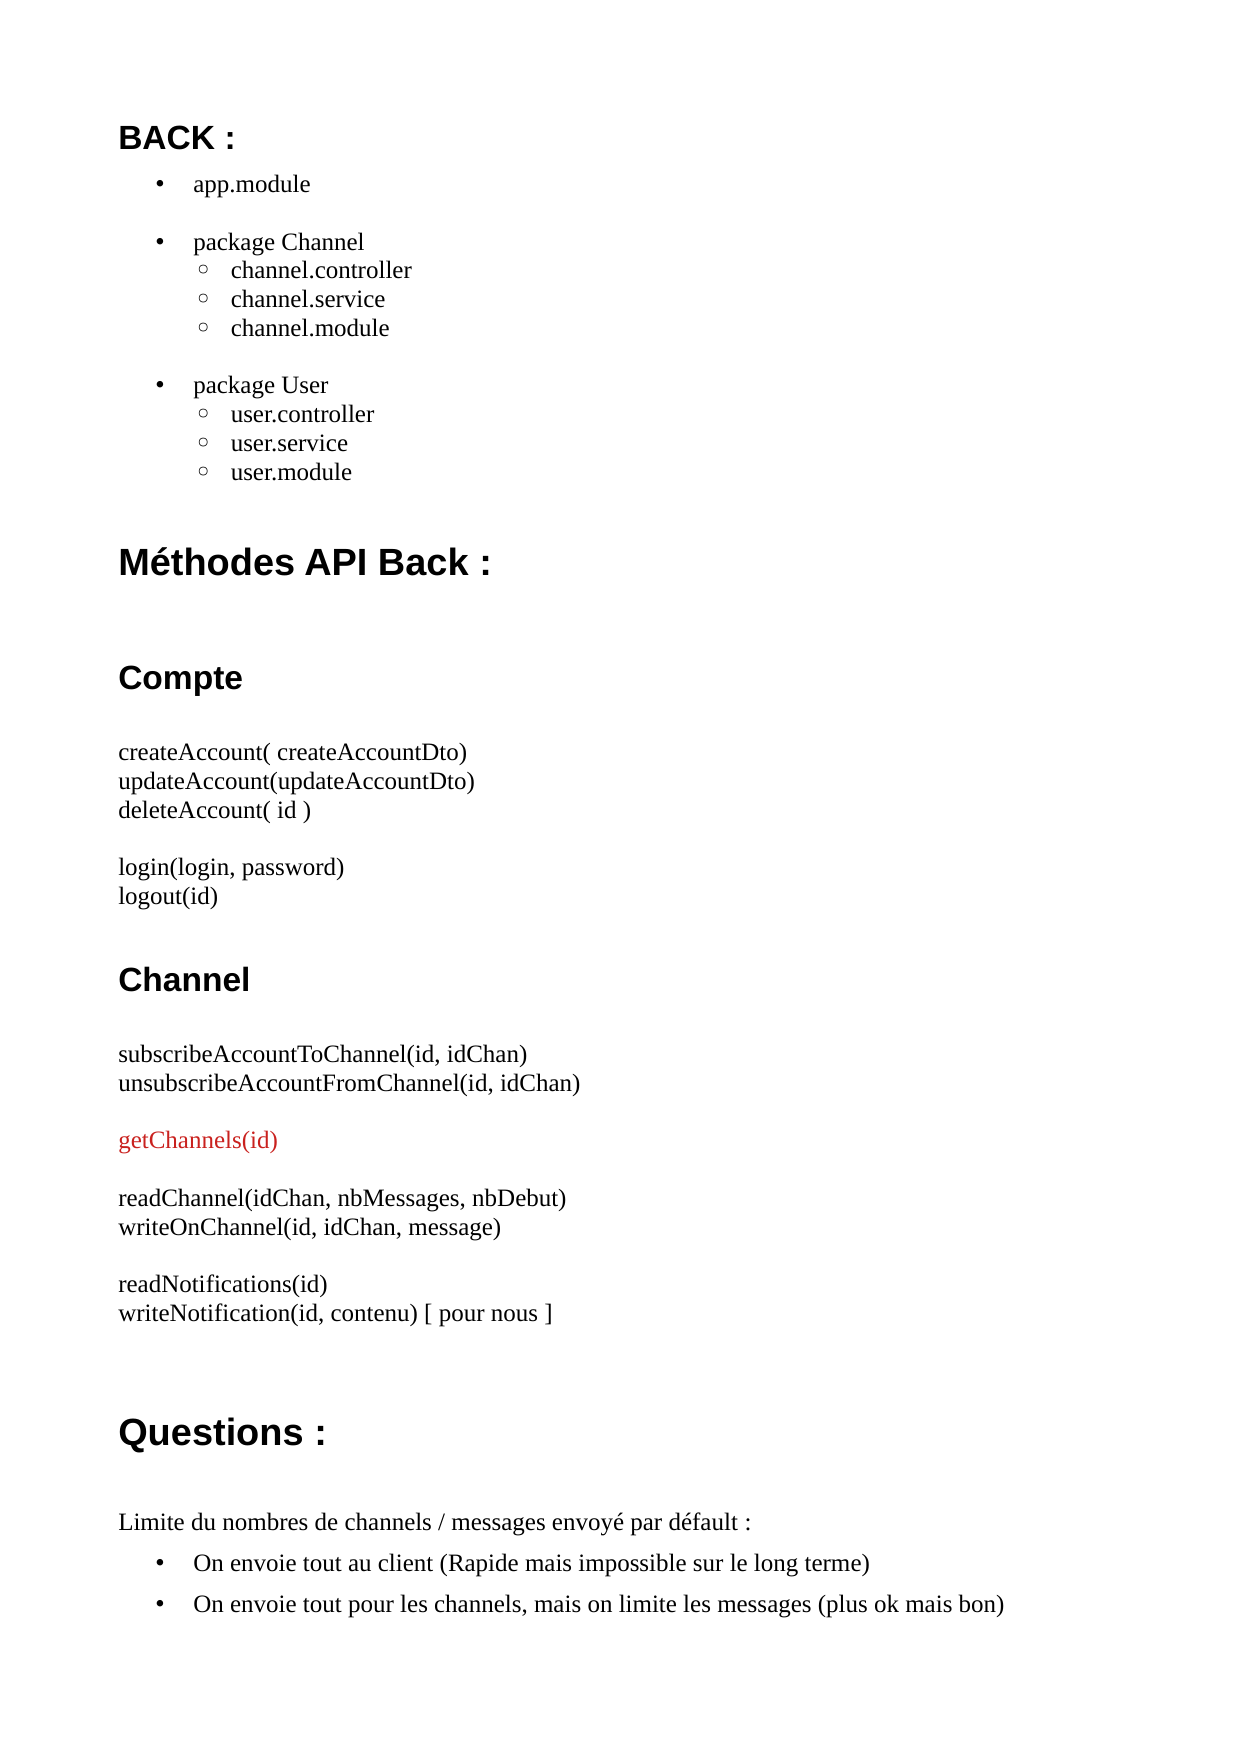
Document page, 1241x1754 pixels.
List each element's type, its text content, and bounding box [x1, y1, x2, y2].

list On envoie tout au client (Rapide mais impossible sur le long terme) [156, 1548, 1122, 1577]
subtitle Méthodes API Back : [118, 539, 1122, 583]
subtitle Compte [118, 657, 1122, 696]
subtitle BACK : [118, 118, 1122, 157]
list channel.service [193, 284, 1122, 313]
text deleteAccount( id ) [118, 795, 1122, 824]
text subscribeAccountToChannel(id, idChan) [118, 1039, 1122, 1068]
text unsubscribeAccountFromChannel(id, idChan) [118, 1068, 1122, 1097]
text writeOnChannel(id, idChan, message) [118, 1212, 1122, 1241]
text updateAccount(updateAccountDto) [118, 766, 1122, 795]
subtitle Channel [118, 959, 1122, 998]
text Limite du nombres de channels / messages envoyé par défault : [118, 1507, 1122, 1536]
text readChannel(idChan, nbMessages, nbDebut) [118, 1183, 1122, 1212]
text getChannels(id) [118, 1126, 1122, 1154]
text createAccount( createAccountDto) [118, 737, 1122, 766]
list user.module [193, 457, 1122, 486]
list user.service [193, 428, 1122, 457]
list package User [156, 371, 1122, 399]
list On envoie tout pour les channels, mais on limite les messages (plus ok mais bon) [156, 1589, 1122, 1618]
list app.module [156, 169, 1122, 198]
list package Channel [156, 227, 1122, 256]
text writeNotification(id, contenu) [ pour nous ] [118, 1298, 1122, 1327]
list channel.controller [193, 256, 1122, 284]
list user.controller [193, 399, 1122, 428]
text readNotifications(id) [118, 1269, 1122, 1298]
list channel.module [193, 313, 1122, 342]
text login(login, password) [118, 852, 1122, 881]
text logout(id) [118, 881, 1122, 910]
subtitle Questions : [118, 1409, 1122, 1453]
